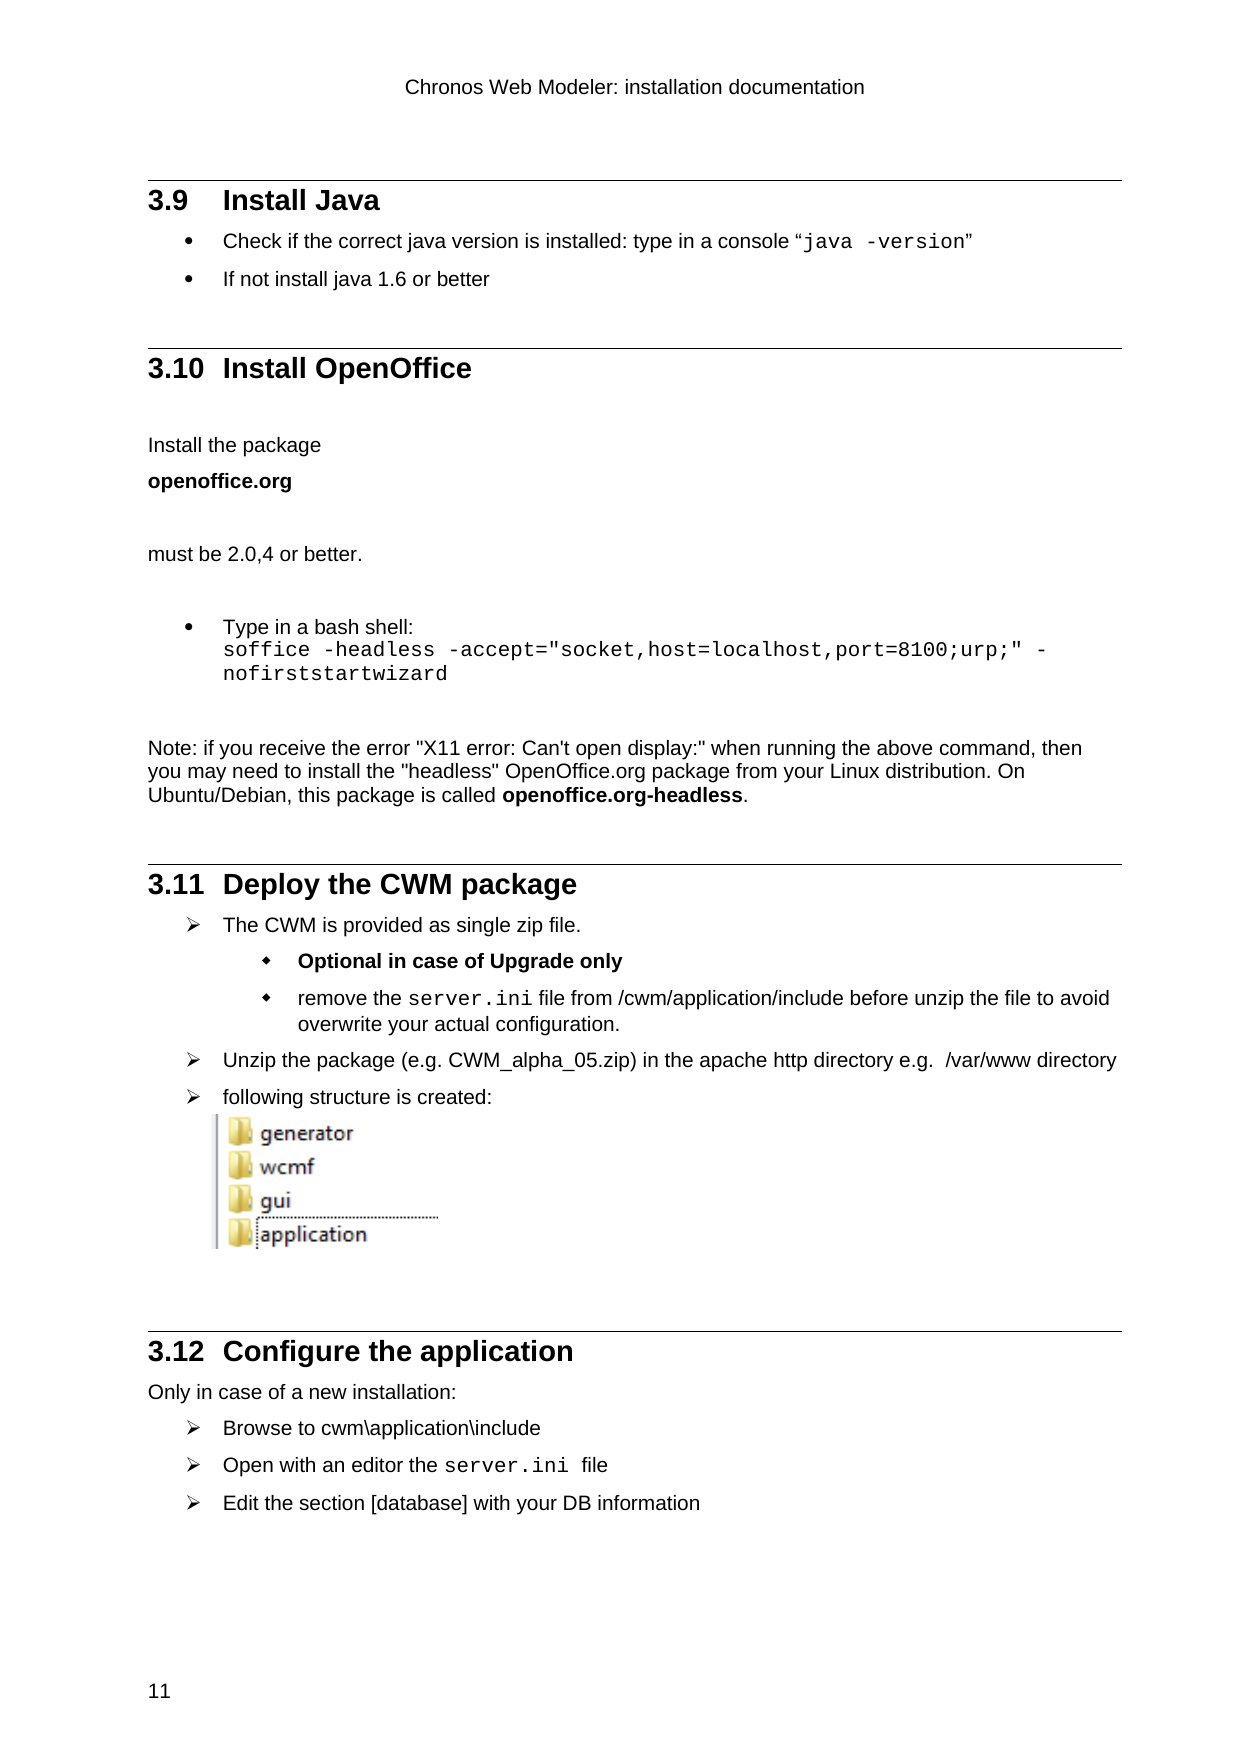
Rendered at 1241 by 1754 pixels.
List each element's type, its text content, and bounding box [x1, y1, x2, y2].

list The CWM is provided as single zip file. [185, 912, 1122, 937]
text Install the package [148, 433, 1122, 457]
list Optional in case of Upgrade only [260, 949, 1122, 973]
subtitle Install Java [148, 181, 1122, 217]
list Check if the correct java version is installed: type in a console “java -version” [185, 229, 1122, 254]
list following structure is created: [185, 1084, 1122, 1108]
subtitle Deploy the CWM package [148, 865, 1122, 901]
text Only in case of a new installation: [148, 1379, 1122, 1403]
list Open with an editor the server.ini file [185, 1453, 1122, 1478]
text Note: if you receive the error "X11 error: Can't open display:" when running the above command, then you may need to install the "headless" OpenOffice.org package from your Linux distribution. On Ubuntu/Debian, this package is called openoffice.org-headless. [148, 735, 1122, 807]
list Browse to cwm\application\include [185, 1416, 1122, 1440]
subtitle Configure the application [148, 1332, 1122, 1368]
list remove the server.ini file from /cwm/application/include before unzip the file to avoid overwrite your actual configuration. [260, 986, 1122, 1035]
list If not install java 1.6 or better [185, 267, 1122, 291]
list Type in a bash shell: soffice -headless -accept="socket,host=localhost,port=8100;urp;" -nofirststartwizard [185, 615, 1122, 686]
picture [211, 1114, 438, 1249]
list Edit the section [database] with your DB information [185, 1491, 1122, 1515]
subtitle Install OpenOffice [148, 349, 1122, 384]
list Unzip the package (e.g. CWM_alpha_05.zip) in the apache http directory e.g. /var/www directory [185, 1048, 1122, 1072]
text must be 2.0,4 or better. [148, 542, 1122, 566]
text openoffice.org [148, 469, 1122, 493]
